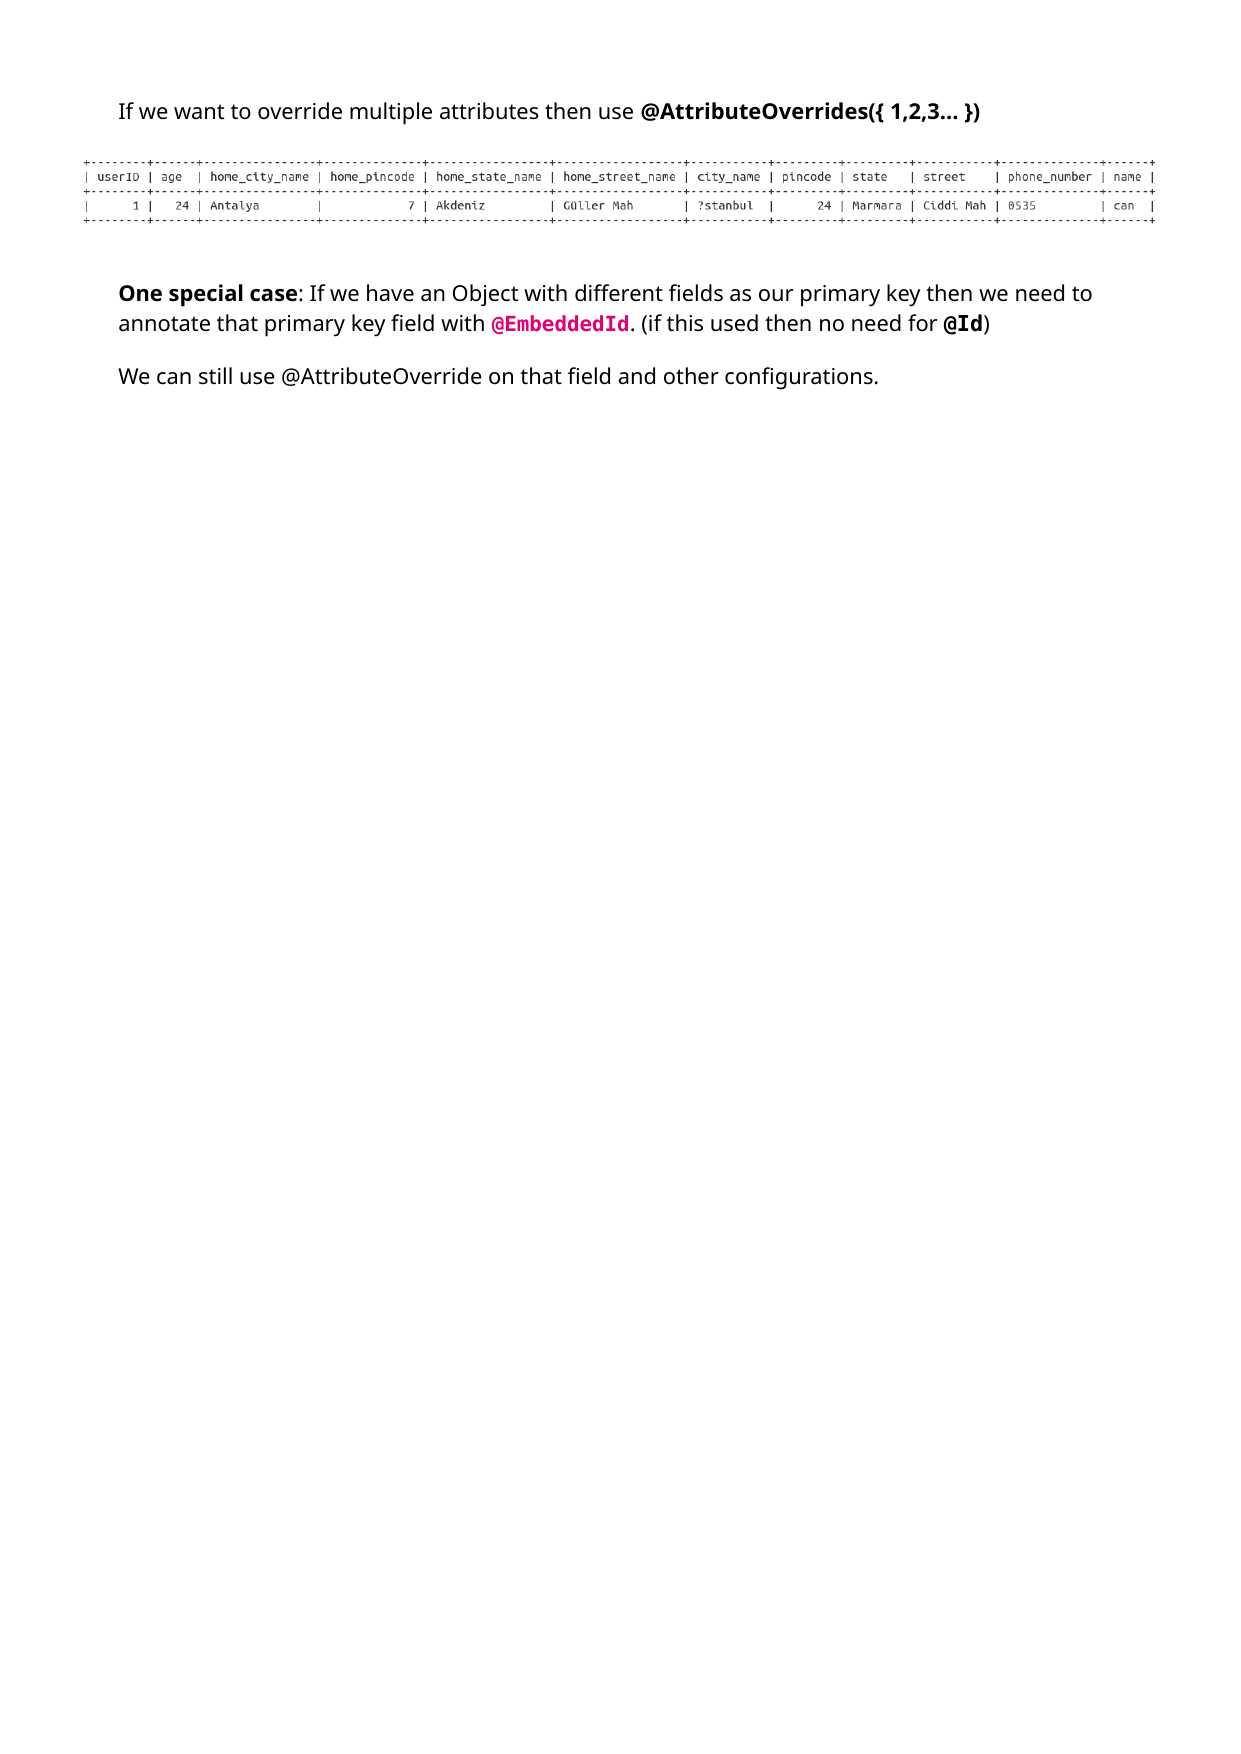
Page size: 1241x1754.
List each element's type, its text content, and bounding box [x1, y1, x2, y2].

text We can still use @AttributeOverride on that field and other configurations. [118, 361, 1122, 391]
text If we want to override multiple attributes then use @AttributeOverrides({ 1,2,3... }) [118, 96, 1122, 126]
picture [83, 158, 1158, 225]
text One special case: If we have an Object with different fields as our primary key then we need to annotate that primary key field with @EmbeddedId. (if this used then no need for @Id) [118, 278, 1122, 337]
